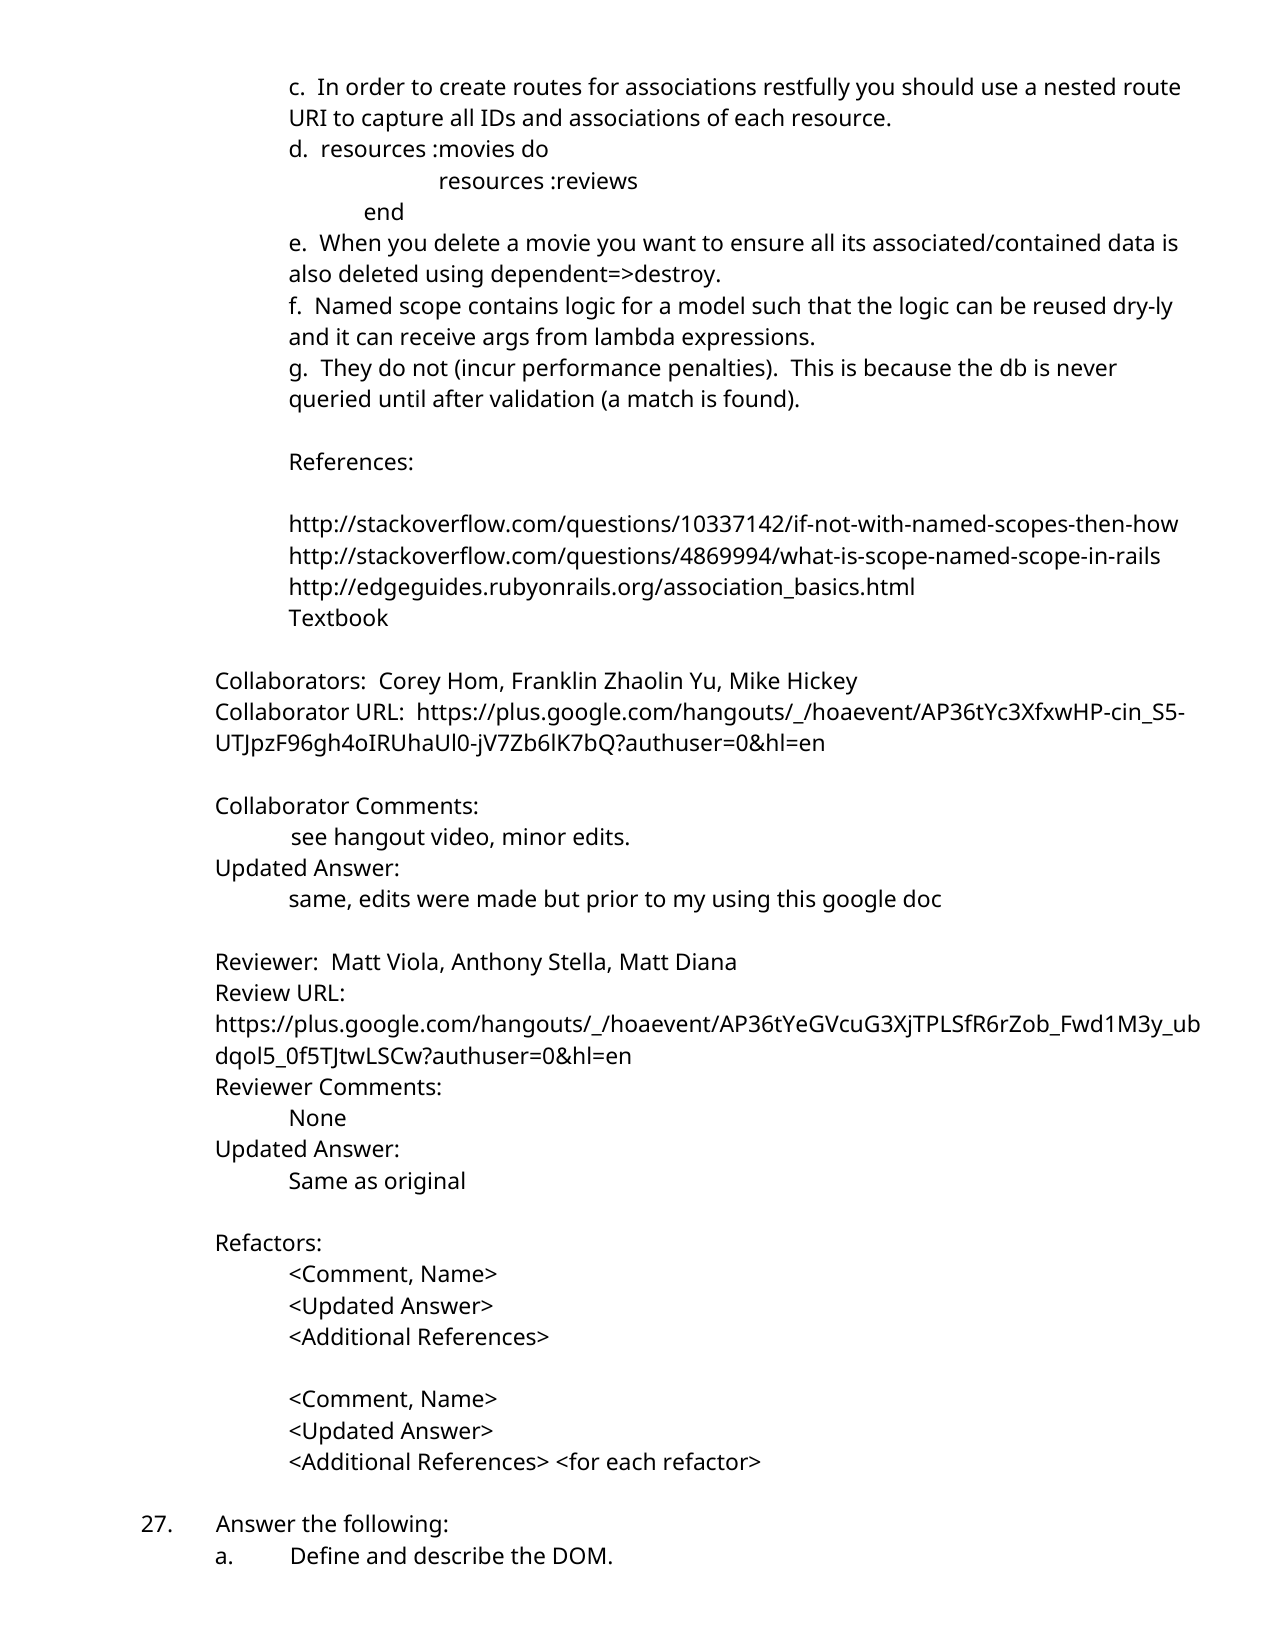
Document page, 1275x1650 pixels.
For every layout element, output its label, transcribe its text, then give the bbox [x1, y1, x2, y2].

text Reviewer: Matt Viola, Anthony Stella, Matt Diana [214, 946, 1204, 977]
text http://stackoverflow.com/questions/10337142/if-not-with-named-scopes-then-how [288, 508, 1204, 539]
text end [288, 196, 1204, 227]
text Reviewer Comments: [214, 1071, 1204, 1102]
text Collaborator Comments: [214, 789, 1204, 821]
text f. Named scope contains logic for a model such that the logic can be reused dry-ly and it can receive args from lambda expressions. [288, 289, 1204, 352]
text <Additional References> <for each refactor> [288, 1446, 1204, 1477]
text Review URL: https://plus.google.com/hangouts/_/hoaevent/AP36tYeGVcuG3XjTPLSfR6rZob_Fwd1M3y_ubdqol5_0f5TJtwLSCw?authuser=0&hl=en [214, 977, 1204, 1071]
text Updated Answer: [214, 1133, 1204, 1164]
text same, edits were made but prior to my using this google doc [288, 883, 1204, 914]
text e. When you delete a movie you want to ensure all its associated/contained data is also deleted using dependent=>destroy. [288, 227, 1204, 289]
text References: [288, 446, 1204, 477]
text Refactors: [214, 1227, 1204, 1258]
text resources :reviews [288, 164, 1204, 196]
text Collaborators: Corey Hom, Franklin Zhaolin Yu, Mike Hickey [214, 664, 1204, 696]
text <Comment, Name> [288, 1258, 1204, 1289]
text <Comment, Name> [288, 1383, 1204, 1414]
text http://stackoverflow.com/questions/4869994/what-is-scope-named-scope-in-rails [288, 539, 1204, 571]
text Textbook [288, 602, 1204, 633]
text a. Define and describe the DOM. [214, 1539, 1204, 1571]
text Collaborator URL: https://plus.google.com/hangouts/_/hoaevent/AP36tYc3XfxwHP-cin_S5-UTJpzF96gh4oIRUhaUl0-jV7Zb6lK7bQ?authuser=0&hl=en [214, 696, 1204, 758]
text <Additional References> [288, 1321, 1204, 1352]
text see hangout video, minor edits. [141, 821, 1204, 852]
text 27. Answer the following: [141, 1508, 1204, 1539]
text d. resources :movies do [288, 133, 1204, 164]
text <Updated Answer> [288, 1414, 1204, 1446]
text g. They do not (incur performance penalties). This is because the db is never queried until after validation (a match is found). [288, 352, 1204, 414]
text <Updated Answer> [288, 1289, 1204, 1321]
text c. In order to create routes for associations restfully you should use a nested route URI to capture all IDs and associations of each resource. [288, 71, 1204, 133]
text None [288, 1102, 1204, 1133]
text Same as original [288, 1164, 1204, 1196]
text http://edgeguides.rubyonrails.org/association_basics.html [288, 571, 1204, 602]
text Updated Answer: [214, 852, 1204, 883]
